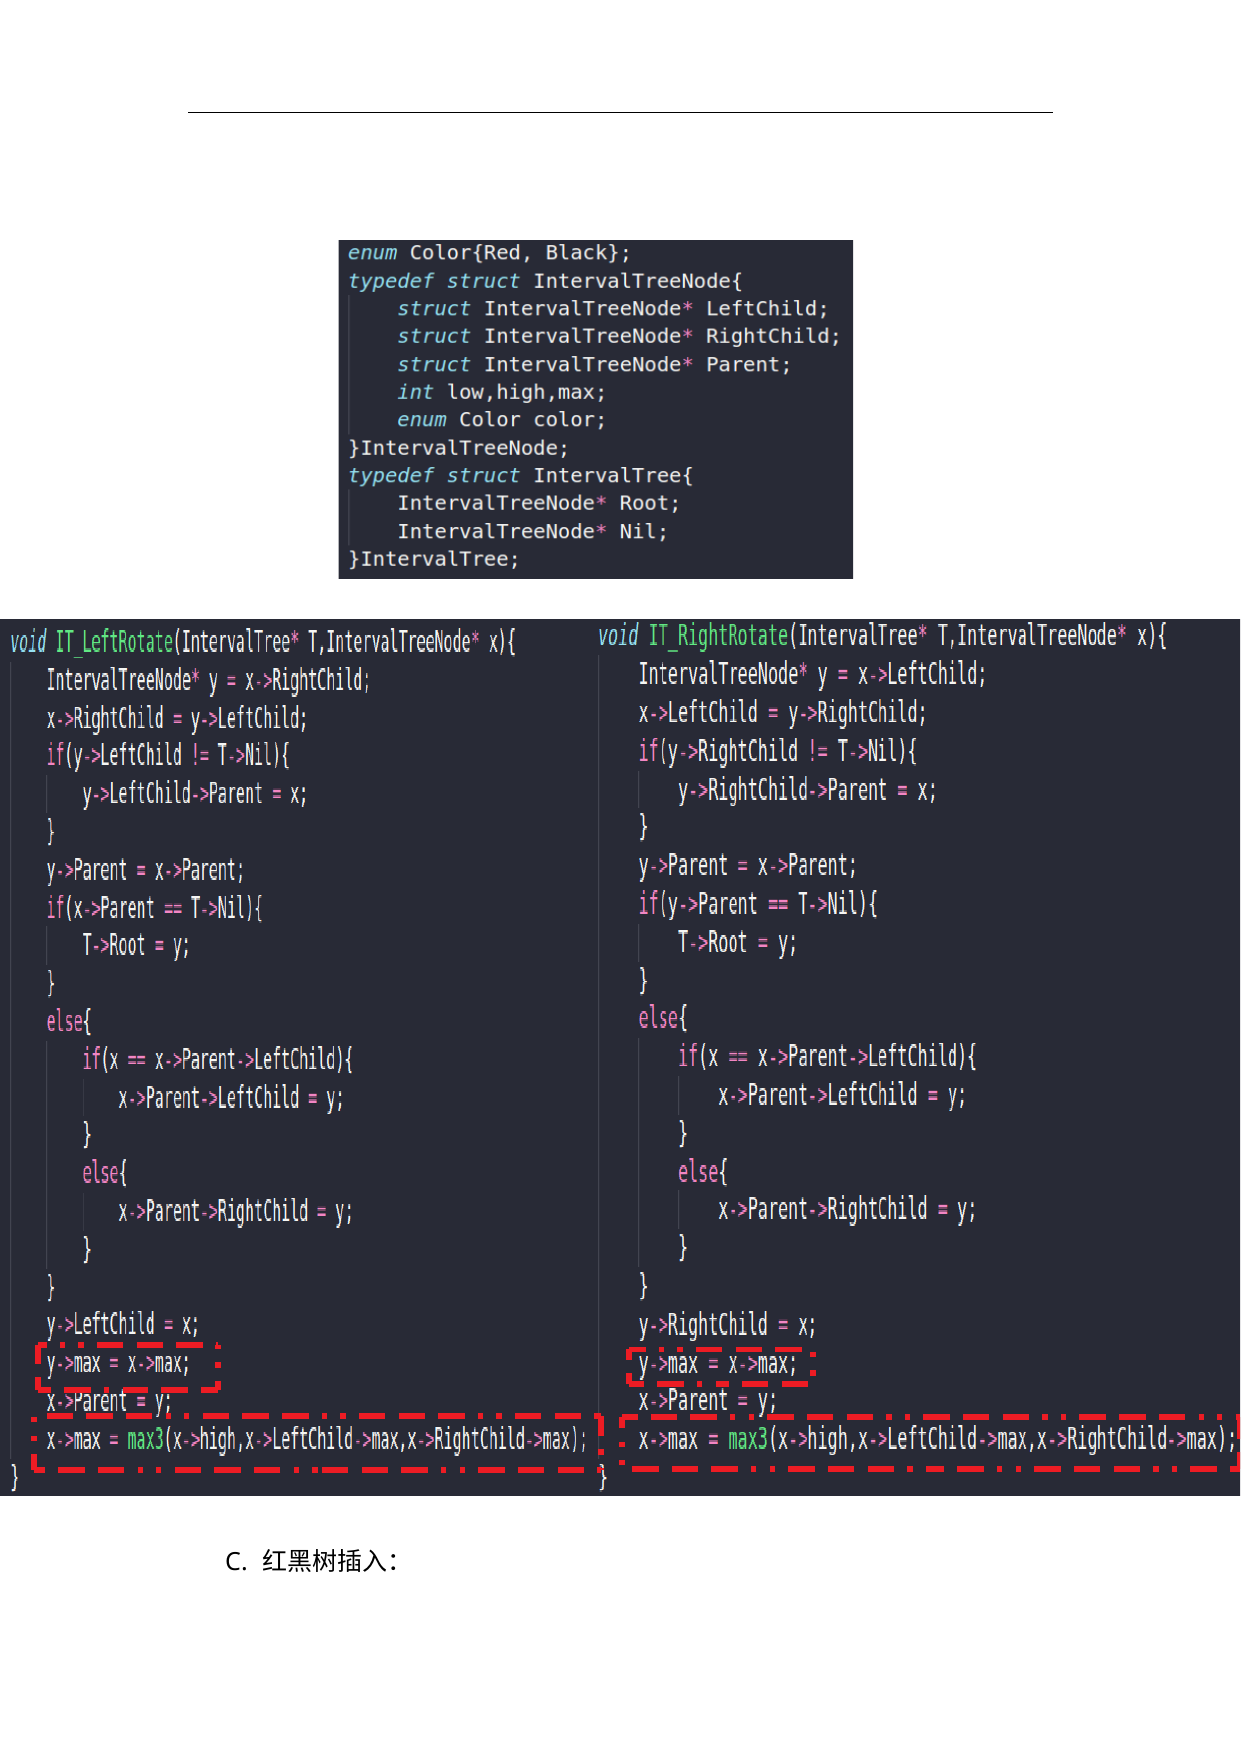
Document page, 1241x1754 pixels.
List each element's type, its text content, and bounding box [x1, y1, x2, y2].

list 红黑树插入： [225, 1527, 1053, 1592]
picture [338, 240, 854, 579]
picture [0, 619, 1241, 1496]
